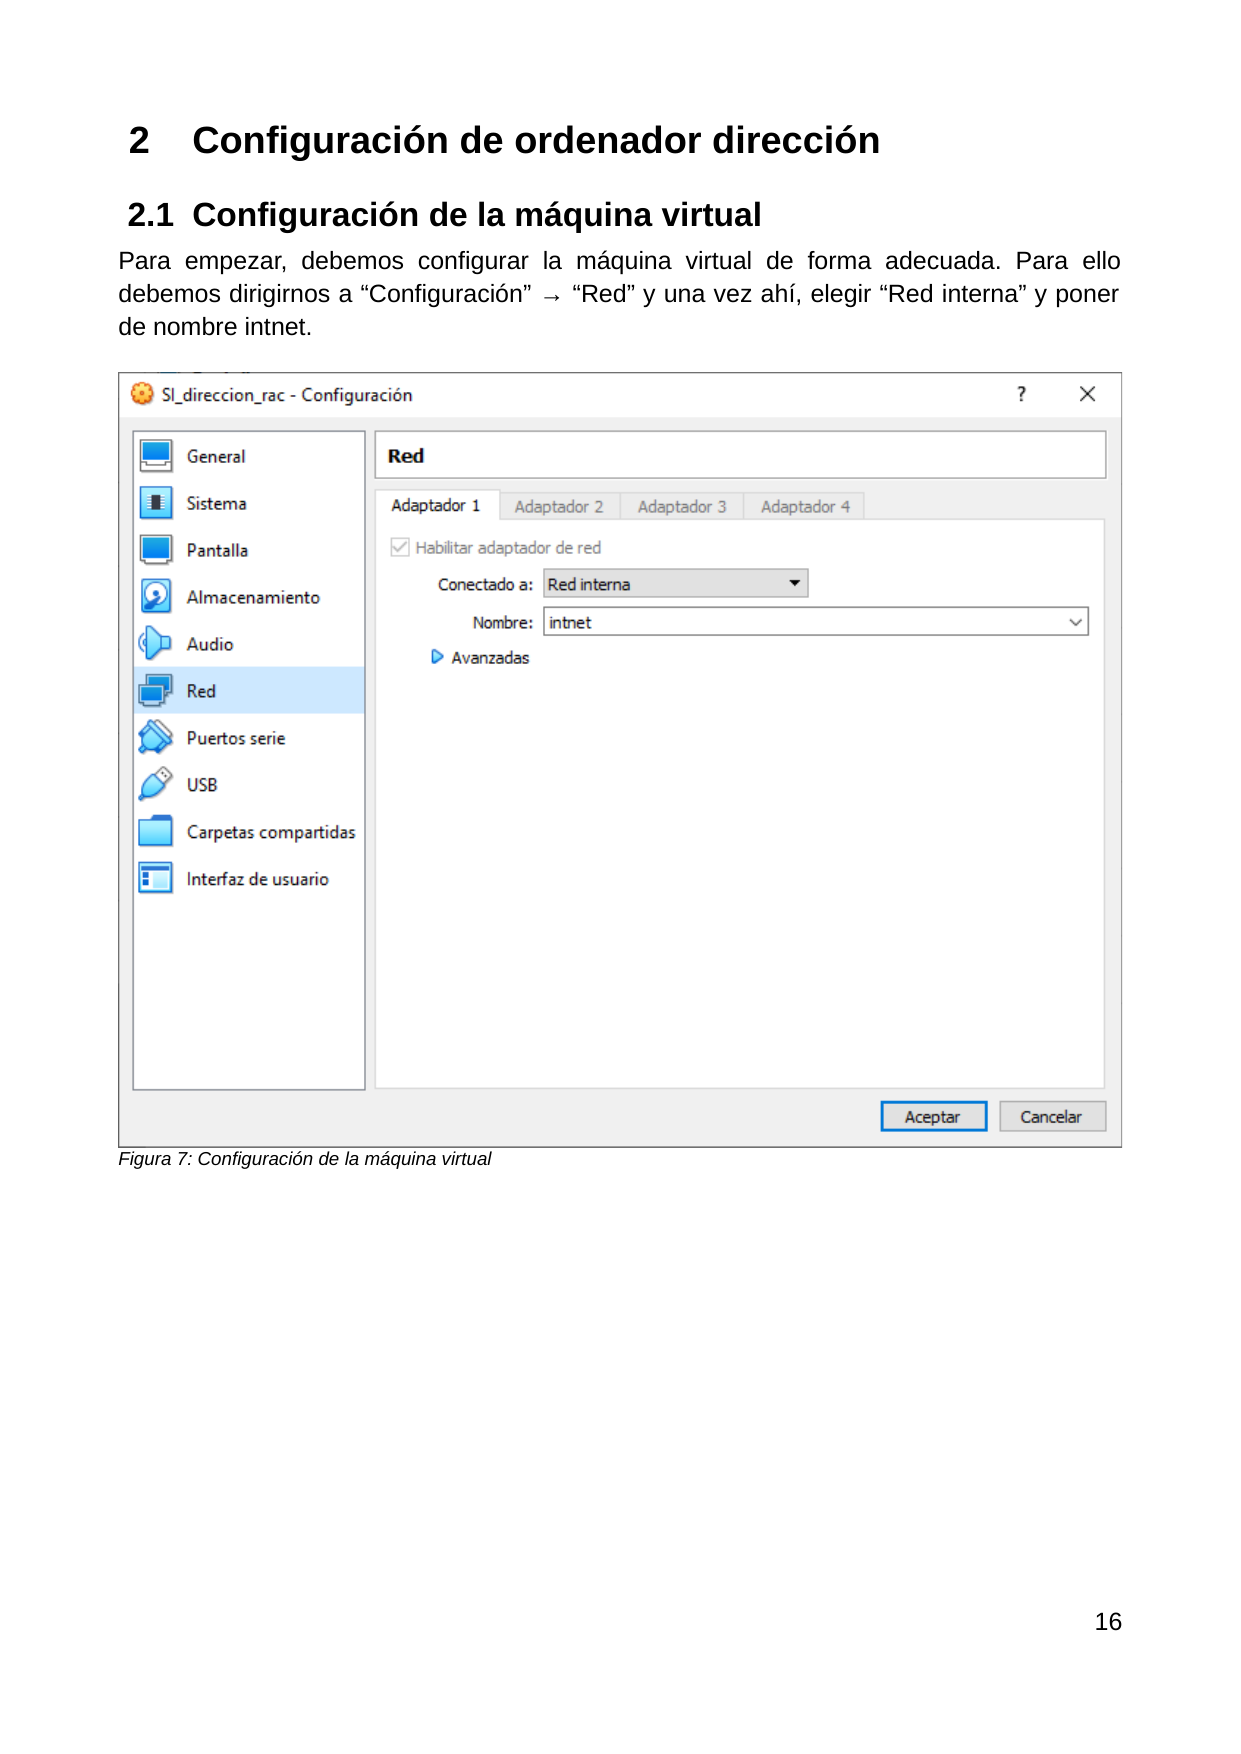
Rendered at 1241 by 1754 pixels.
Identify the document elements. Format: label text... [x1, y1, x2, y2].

subtitle Configuración de ordenador dirección [118, 118, 1122, 162]
subtitle Configuración de la máquina virtual [118, 195, 1122, 234]
picture [118, 372, 1123, 1148]
text Para empezar, debemos configurar la máquina virtual de forma adecuada. Para ello debemos dirigirnos a “Configuración” → “Red” y una vez ahí, elegir “Red interna” y poner de nombre intnet. [118, 246, 1122, 341]
text Figura 7: Configuración de la máquina virtual [118, 1148, 1122, 1169]
